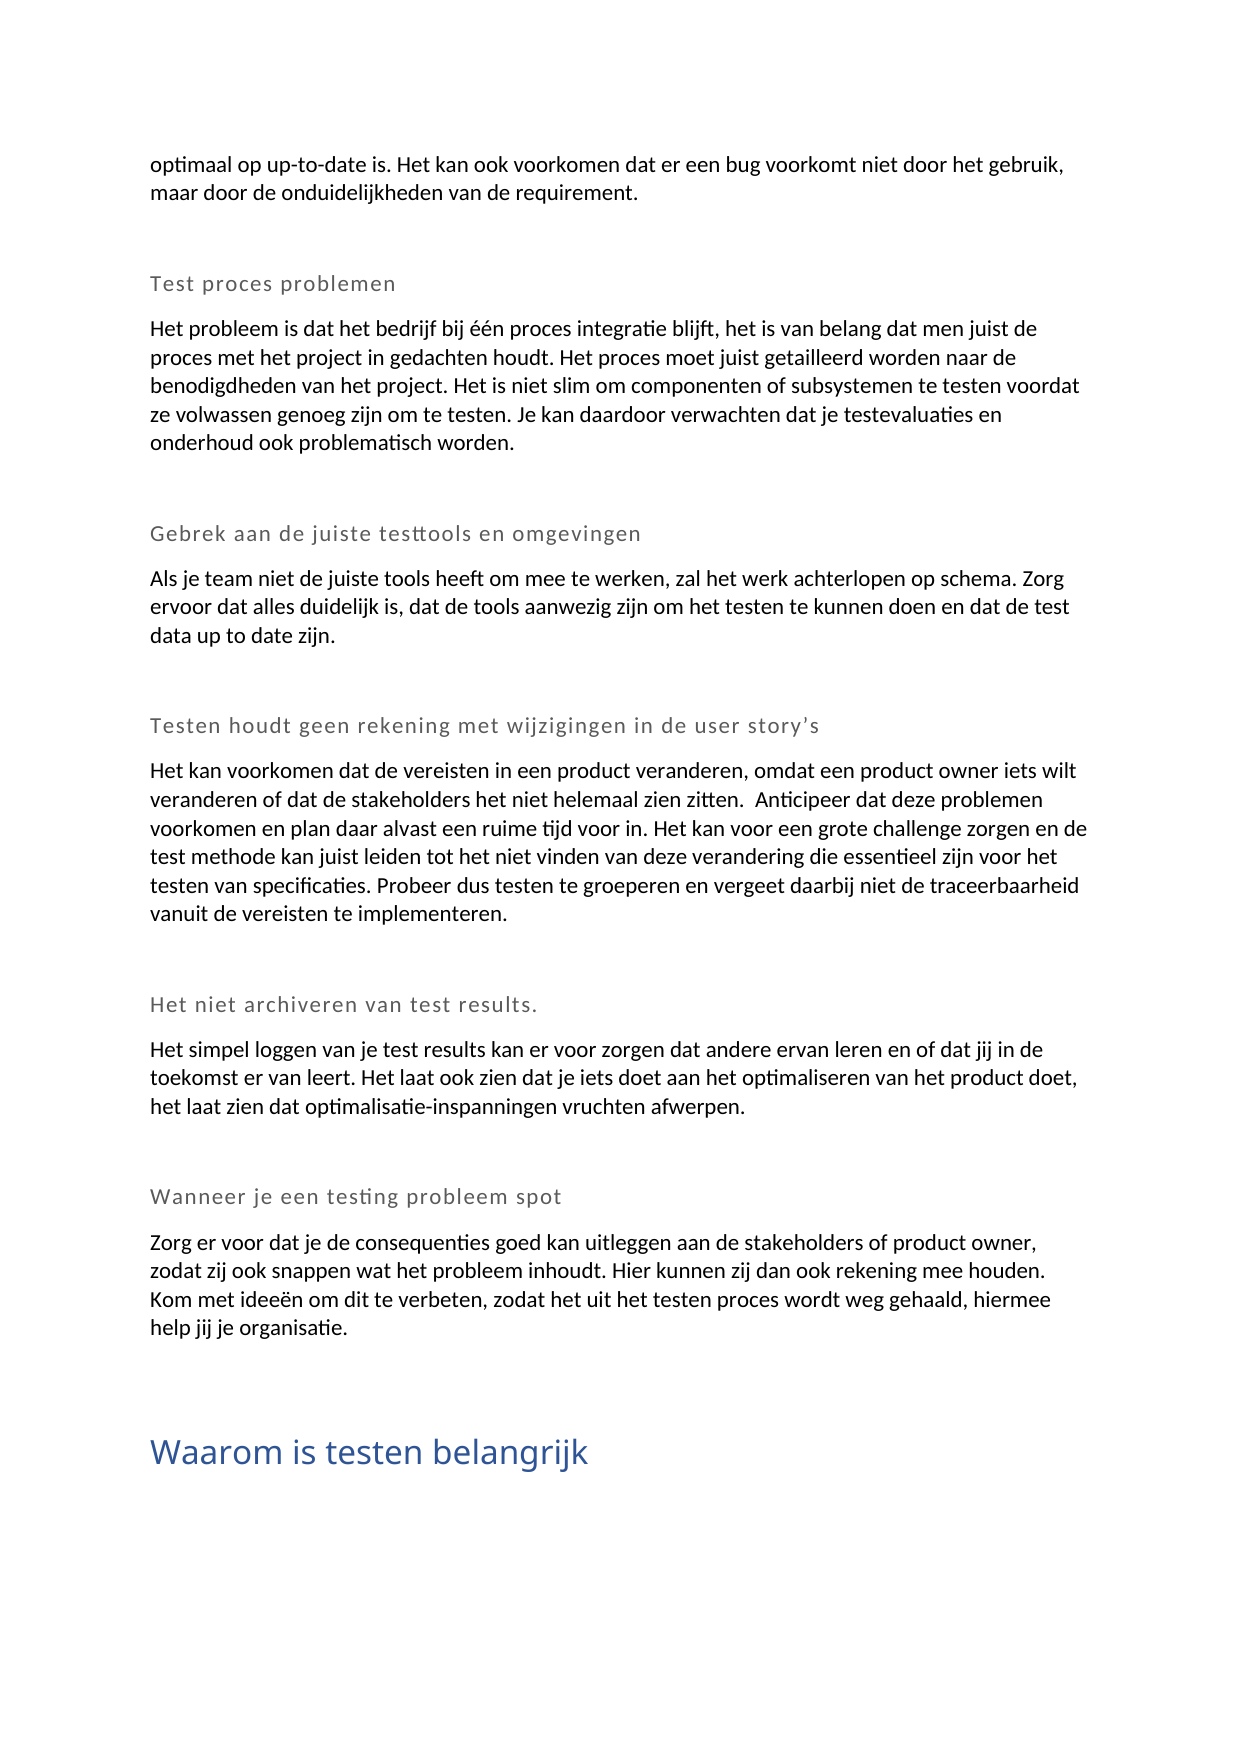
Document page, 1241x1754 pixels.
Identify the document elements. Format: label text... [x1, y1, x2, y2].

text Het probleem is dat het bedrijf bij één proces integratie blijft, het is van belang dat men juist de proces met het project in gedachten houdt. Het proces moet juist getailleerd worden naar de benodigdheden van het project. Het is niet slim om componenten of subsystemen te testen voordat ze volwassen genoeg zijn om te testen. Je kan daardoor verwachten dat je testevaluaties en onderhoud ook problematisch worden. [150, 314, 1090, 456]
text optimaal op up-to-date is. Het kan ook voorkomen dat er een bug voorkomt niet door het gebruik, maar door de onduidelijkheden van de requirement. [150, 150, 1090, 207]
text Het simpel loggen van je test results kan er voor zorgen dat andere ervan leren en of dat jij in de toekomst er van leert. Het laat ook zien dat je iets doet aan het optimaliseren van het product doet, het laat zien dat optimalisatie-inspanningen vruchten afwerpen. [150, 1035, 1090, 1120]
text Als je team niet de juiste tools heeft om mee te werken, zal het werk achterlopen op schema. Zorg ervoor dat alles duidelijk is, dat de tools aanwezig zijn om het testen te kunnen doen en dat de test data up to date zijn. [150, 564, 1090, 649]
text Test proces problemen [150, 269, 1090, 297]
text Gebrek aan de juiste testtools en omgevingen [150, 519, 1090, 547]
text Wanneer je een testing probleem spot [150, 1182, 1090, 1211]
text Het kan voorkomen dat de vereisten in een product veranderen, omdat een product owner iets wilt veranderen of dat de stakeholders het niet helemaal zien zitten. Anticipeer dat deze problemen voorkomen en plan daar alvast een ruime tijd voor in. Het kan voor een grote challenge zorgen en de test methode kan juist leiden tot het niet vinden van deze verandering die essentieel zijn voor het testen van specificaties. Probeer dus testen te groeperen en vergeet daarbij niet de traceerbaarheid vanuit de vereisten te implementeren. [150, 757, 1090, 927]
text Testen houdt geen rekening met wijzigingen in de user story’s [150, 711, 1090, 739]
text Het niet archiveren van test results. [150, 990, 1090, 1018]
text Zorg er voor dat je de consequenties goed kan uitleggen aan de stakeholders of product owner, zodat zij ook snappen wat het probleem inhoudt. Hier kunnen zij dan ook rekening mee houden. Kom met ideeën om dit te verbeten, zodat het uit het testen proces wordt weg gehaald, hiermee help jij je organisatie. [150, 1228, 1090, 1341]
subtitle Waarom is testen belangrijk [150, 1429, 1090, 1474]
